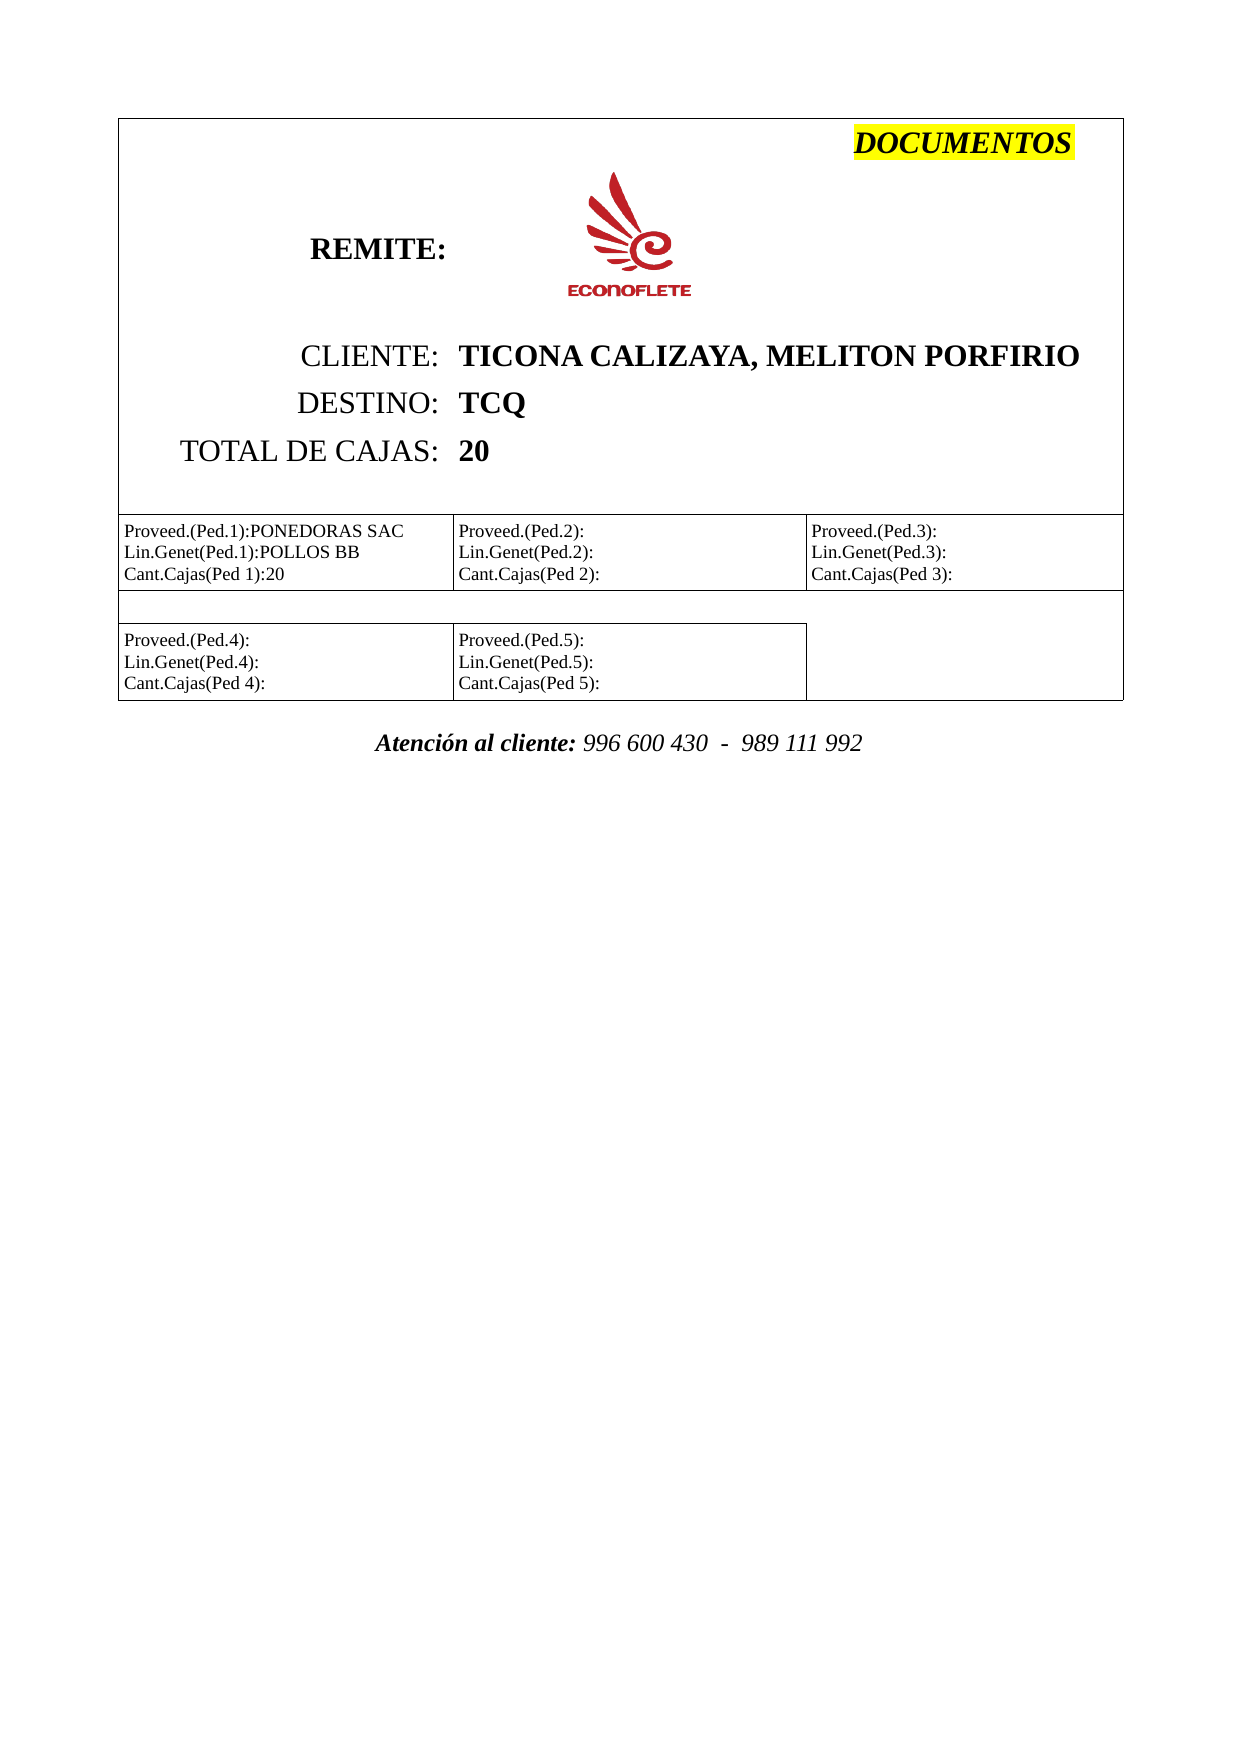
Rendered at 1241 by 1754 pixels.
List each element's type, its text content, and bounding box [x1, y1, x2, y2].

table_cell DESTINO: [119, 379, 453, 426]
table_cell [453, 474, 806, 514]
table_header [453, 119, 806, 166]
table_header DOCUMENTOS [806, 119, 1123, 166]
table_cell [806, 591, 1123, 623]
table_cell Proveed.(Ped.1):PONEDORAS SAC Lin.Genet(Ped.1):POLLOS BB Cant.Cajas(Ped 1):20 [119, 515, 453, 590]
table_cell 20 [453, 426, 1123, 474]
table_cell TCQ [453, 379, 806, 426]
table_cell [806, 379, 1123, 426]
table_header [119, 119, 453, 166]
table_cell REMITE: [119, 166, 453, 332]
table_cell Proveed.(Ped.4): Lin.Genet(Ped.4): Cant.Cajas(Ped 4): [119, 624, 453, 699]
text Atención al cliente: 996 600 430 - 989 111 992 [118, 728, 1122, 757]
table_cell TOTAL DE CAJAS: [119, 426, 453, 474]
table_cell TICONA CALIZAYA, MELITON PORFIRIO [453, 332, 1123, 379]
table_cell [806, 474, 1123, 514]
table_cell Proveed.(Ped.3): Lin.Genet(Ped.3): Cant.Cajas(Ped 3): [807, 515, 1123, 590]
table_cell [806, 166, 1123, 332]
table_cell [119, 591, 453, 623]
table_cell [807, 623, 1123, 699]
table_cell CLIENTE: [119, 332, 453, 379]
table_cell [453, 591, 806, 623]
table_cell [453, 166, 806, 332]
table_cell [119, 474, 453, 514]
table_cell Proveed.(Ped.2): Lin.Genet(Ped.2): Cant.Cajas(Ped 2): [454, 515, 806, 590]
table_cell Proveed.(Ped.5): Lin.Genet(Ped.5): Cant.Cajas(Ped 5): [454, 624, 806, 699]
picture [552, 171, 707, 297]
